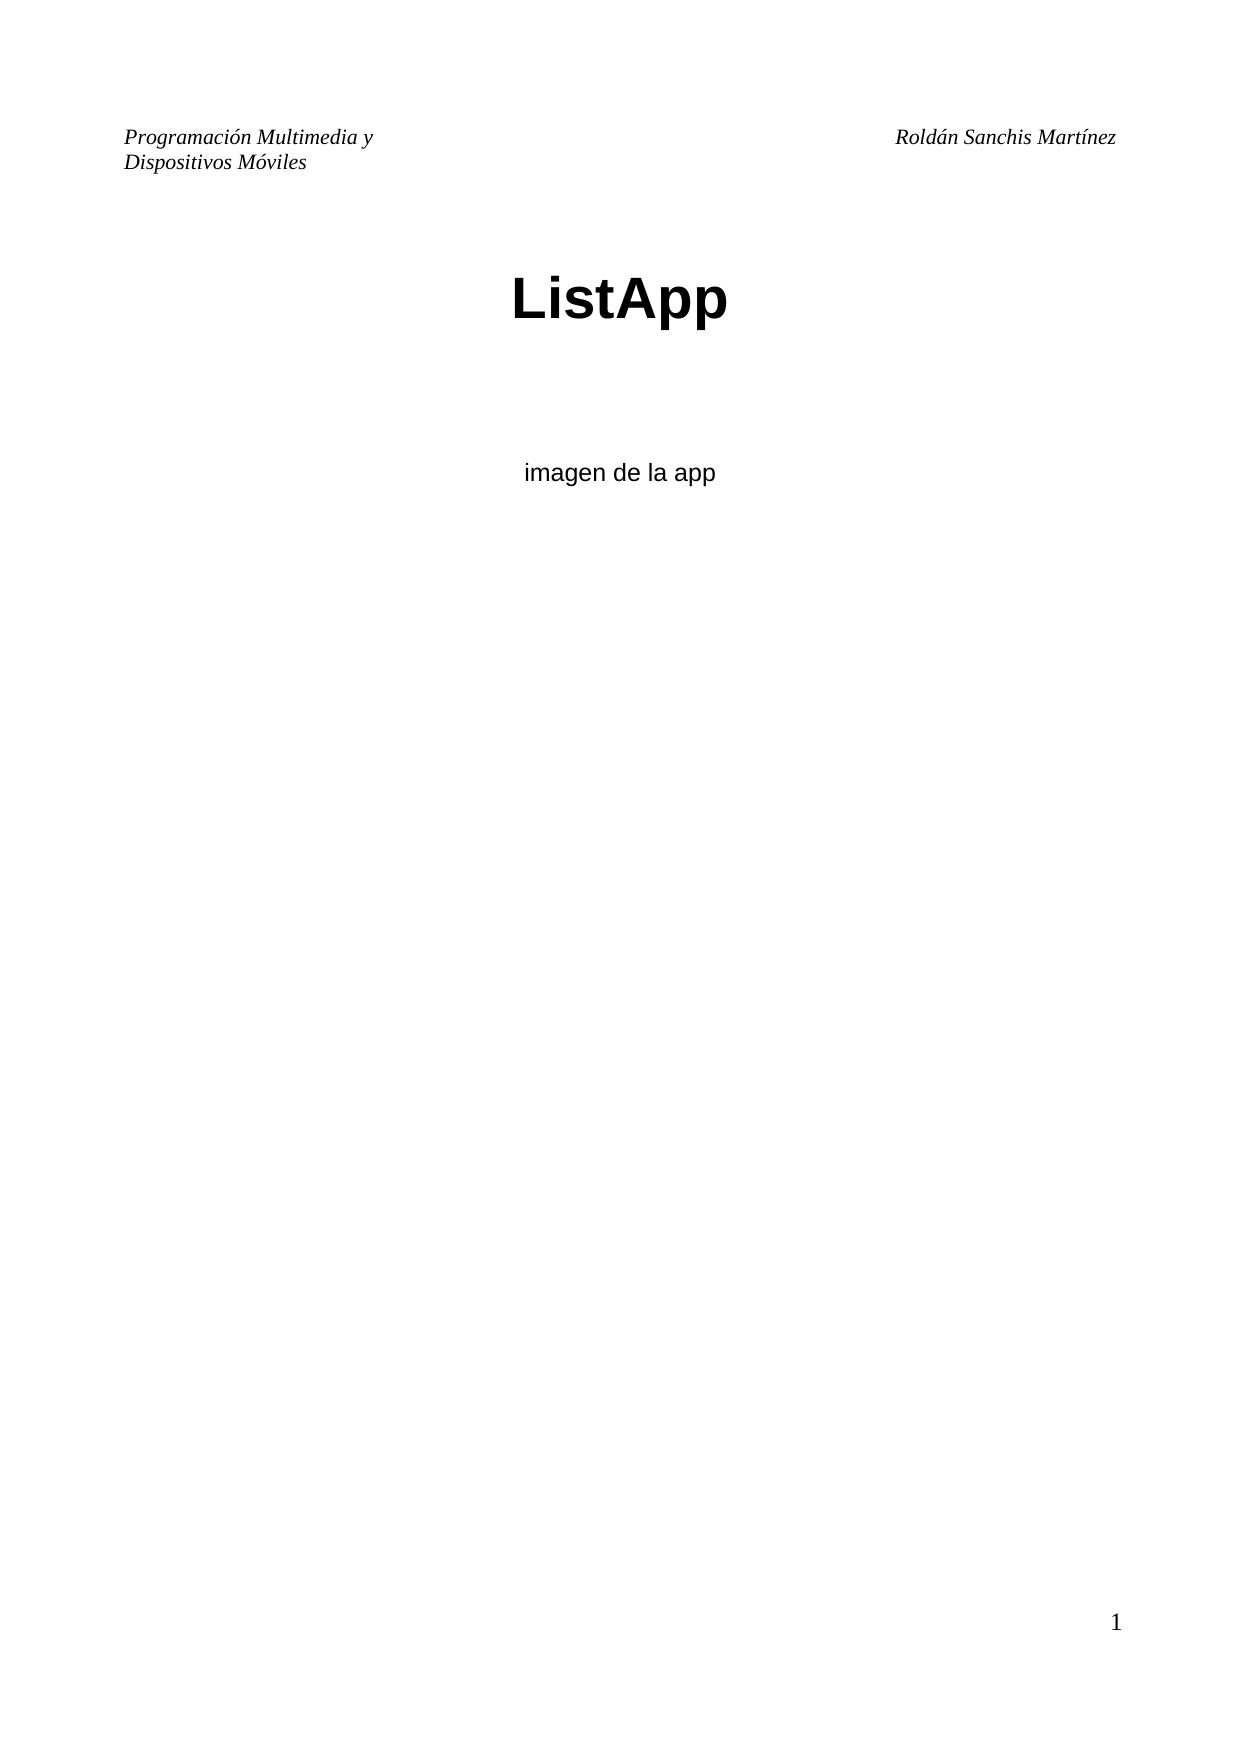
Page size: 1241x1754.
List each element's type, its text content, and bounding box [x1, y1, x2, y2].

text imagen de la app [118, 458, 1122, 487]
title ListApp [118, 263, 1122, 331]
